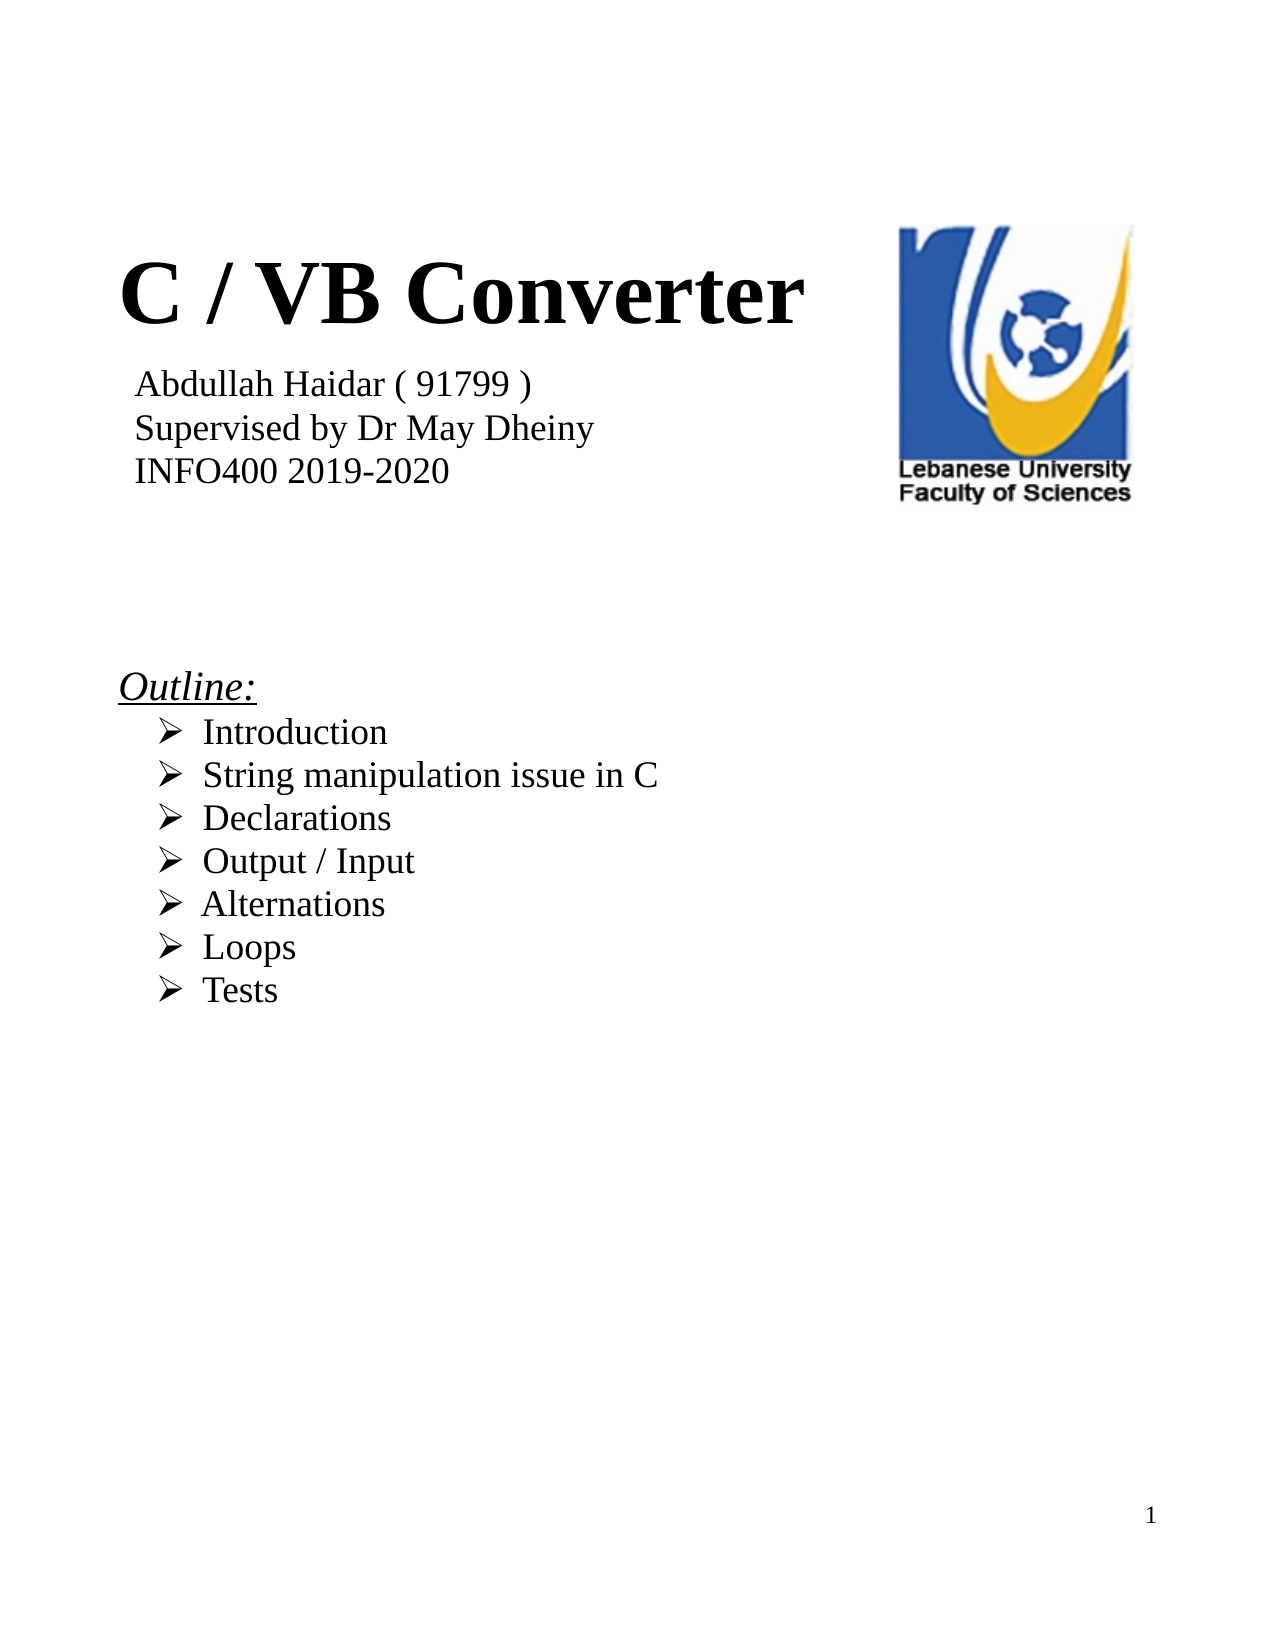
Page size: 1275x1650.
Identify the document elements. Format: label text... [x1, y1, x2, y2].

list Declarations [156, 795, 1157, 838]
list Alternations [156, 882, 1157, 925]
picture [896, 223, 1134, 508]
list Tests [156, 968, 1157, 1011]
list Introduction [156, 709, 1157, 752]
text [1134, 223, 1157, 508]
list Output / Input [156, 838, 1157, 882]
text Outline: [118, 661, 1157, 709]
text C / VB Converter [118, 223, 896, 508]
list String manipulation issue in C [156, 752, 1157, 795]
text 1 [118, 1500, 1157, 1528]
list Loops [156, 925, 1157, 968]
